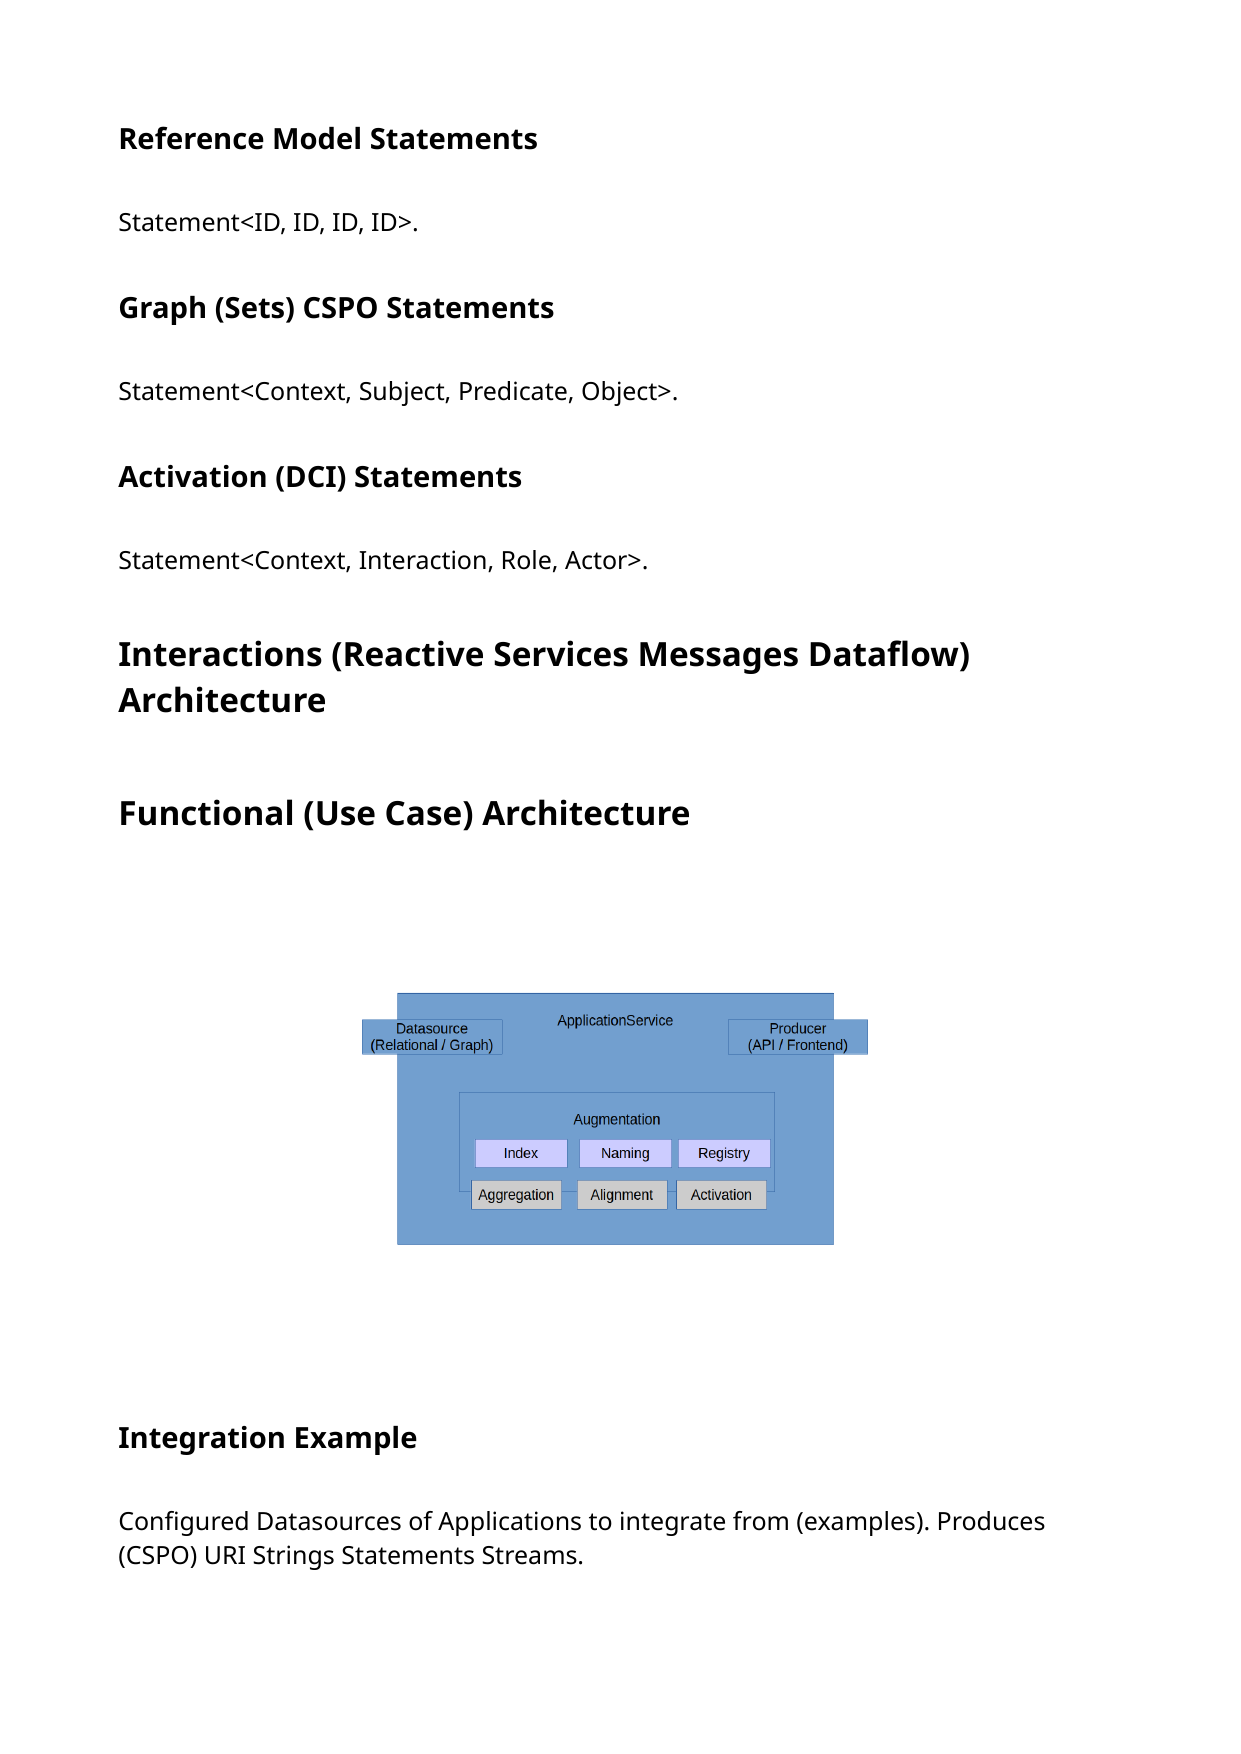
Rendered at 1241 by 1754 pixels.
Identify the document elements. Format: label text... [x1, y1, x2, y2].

text Configured Datasources of Applications to integrate from (examples). Produces (CSPO) URI Strings Statements Streams. [118, 1503, 1122, 1572]
subtitle Functional (Use Case) Architecture [118, 789, 1122, 835]
picture [308, 900, 922, 1334]
subtitle Interactions (Reactive Services Messages Dataflow) Architecture [118, 631, 1122, 722]
text Statement<ID, ID, ID, ID>. [118, 204, 1122, 238]
subtitle Reference Model Statements [118, 118, 1122, 158]
text Statement<Context, Interaction, Role, Actor>. [118, 542, 1122, 576]
subtitle Activation (DCI) Statements [118, 456, 1122, 496]
subtitle Graph (Sets) CSPO Statements [118, 287, 1122, 327]
subtitle Integration Example [118, 1417, 1122, 1457]
text Statement<Context, Subject, Predicate, Object>. [118, 373, 1122, 407]
